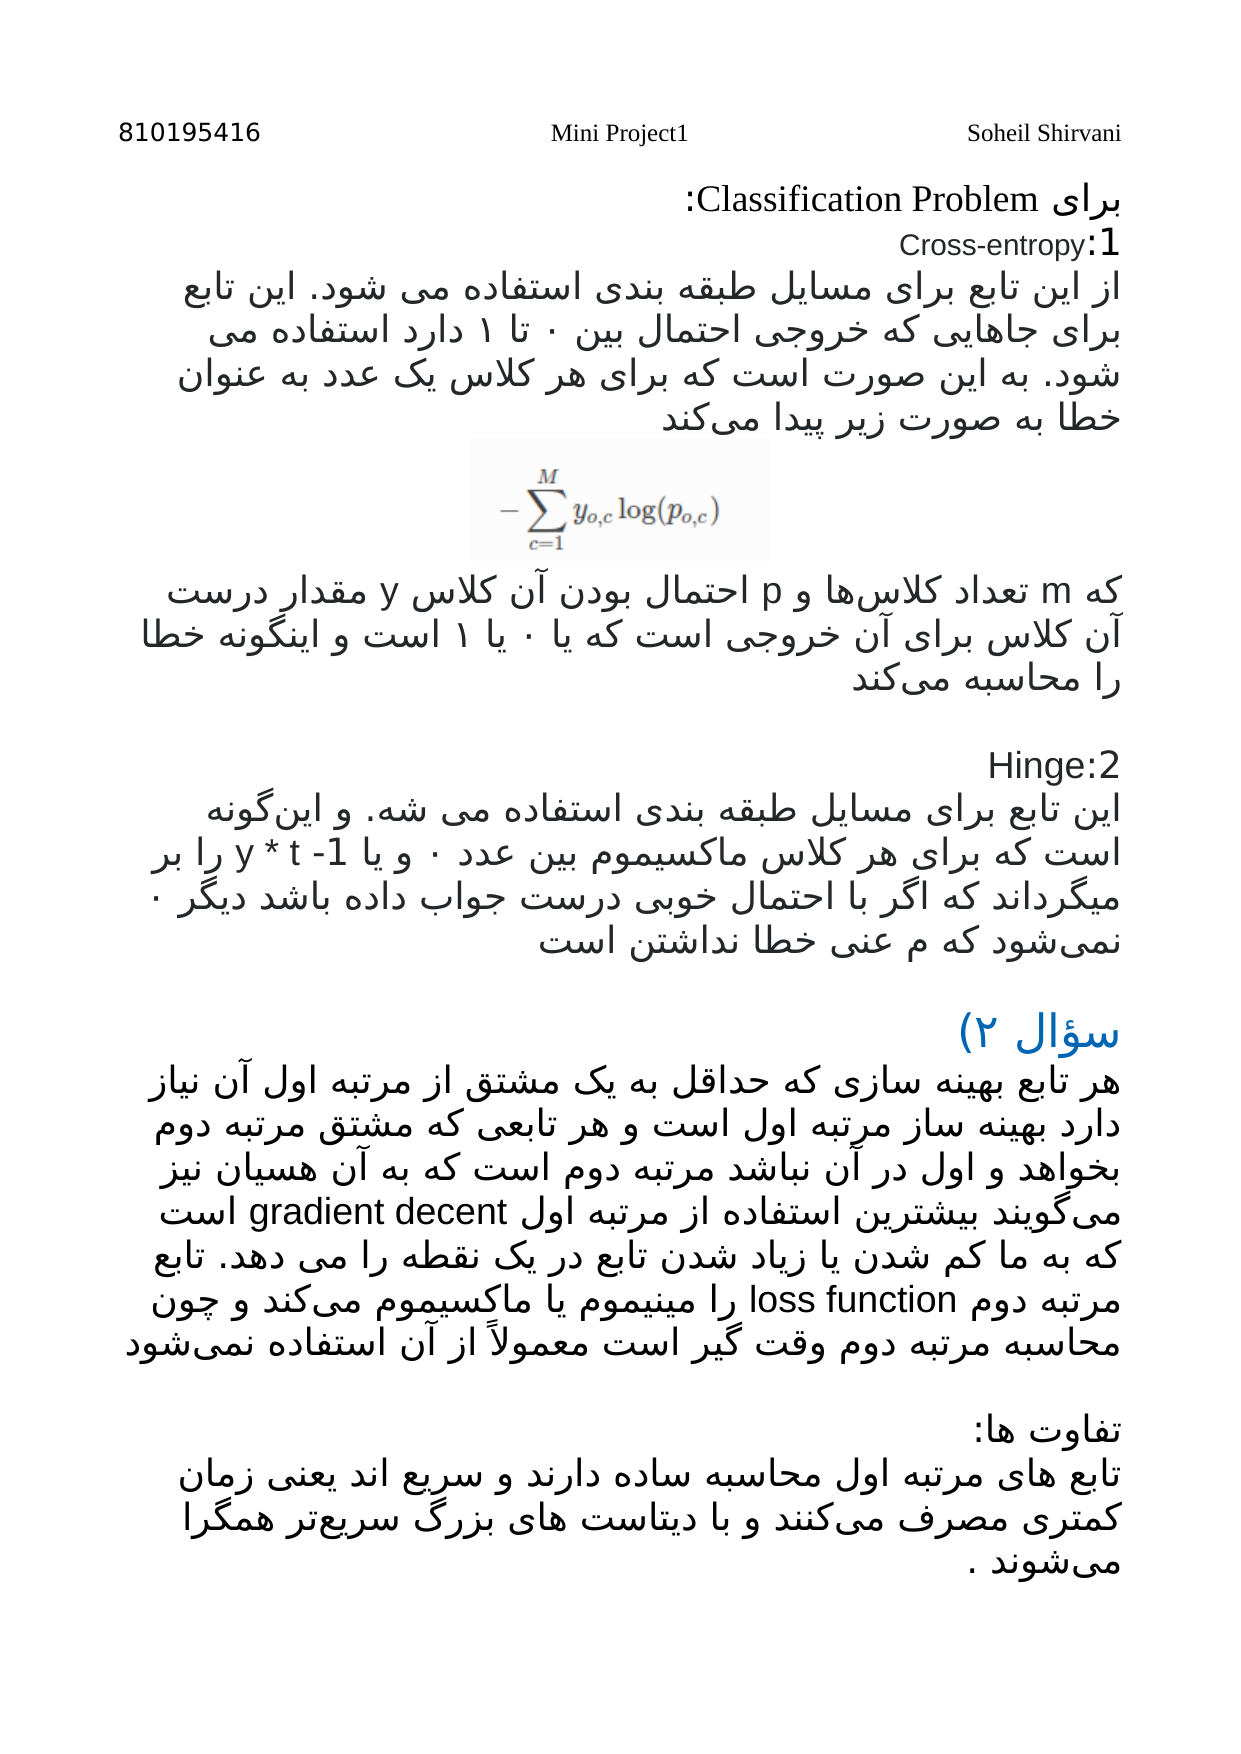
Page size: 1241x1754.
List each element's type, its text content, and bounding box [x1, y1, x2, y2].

text هر تابع بهینه سازی که حداقل به یک مشتق از مرتبه اول آن نیاز دارد بهینه ساز مرتبه اول است و هر تابعی که مشتق مرتبه دوم بخواهد و اول در آن نباشد مرتبه دوم است که به آن هسیان نیز می‌گویند بیشترین استفاده از مرتبه اول gradient decent است که به ما کم شدن یا زیاد شدن تابع در یک نقطه را می دهد. تابع مرتبه دوم loss function را مینیموم یا ماکسیموم می‌کند و چون محاسبه مرتبه دوم وقت گیر است معمولاً از آن استفاده نمی‌شود [118, 1058, 1122, 1365]
text که m تعداد کلاس‌ها و p احتمال بودن آن کلاس y مقدار درست آن کلاس برای آن خروجی است که یا ۰ یا ۱ است و اینگونه خطا را محاسبه می‌کند [118, 568, 1122, 700]
picture [470, 438, 770, 561]
text 1:Cross-entropy [118, 221, 1122, 264]
text این تابع برای مسایل طبقه بندی استفاده می شه. و این‌گونه است که برای هر کلاس ماکسیموم بین عدد ۰ و یا 1- y * t را بر میگرداند که اگر با احتمال خوبی درست جواب داده باشد دیگر ۰ نمی‌شود که م عنی خطا نداشتن است [118, 787, 1122, 962]
text 2:Hinge [118, 743, 1122, 787]
text تفاوت ها: [118, 1408, 1122, 1451]
text برای Classification Problem: [118, 177, 1122, 221]
text تابع های مرتبه اول محاسبه ساده دارند و سریع اند یعنی زمان کمتری مصرف می‌کنند و با دیتاست های بزرگ سریع‌تر همگرا می‌شوند . [118, 1451, 1122, 1582]
text از این تابع برای مسایل طبقه بندی استفاده می شود. این تابع برای جاهایی که خروجی احتمال بین ۰ تا ۱ دارد استفاده می شود. به این صورت است که برای هر کلاس یک عدد به عنوان خطا به صورت زیر پیدا می‌کند [118, 264, 1122, 439]
text سؤال ۲) [118, 1005, 1122, 1058]
